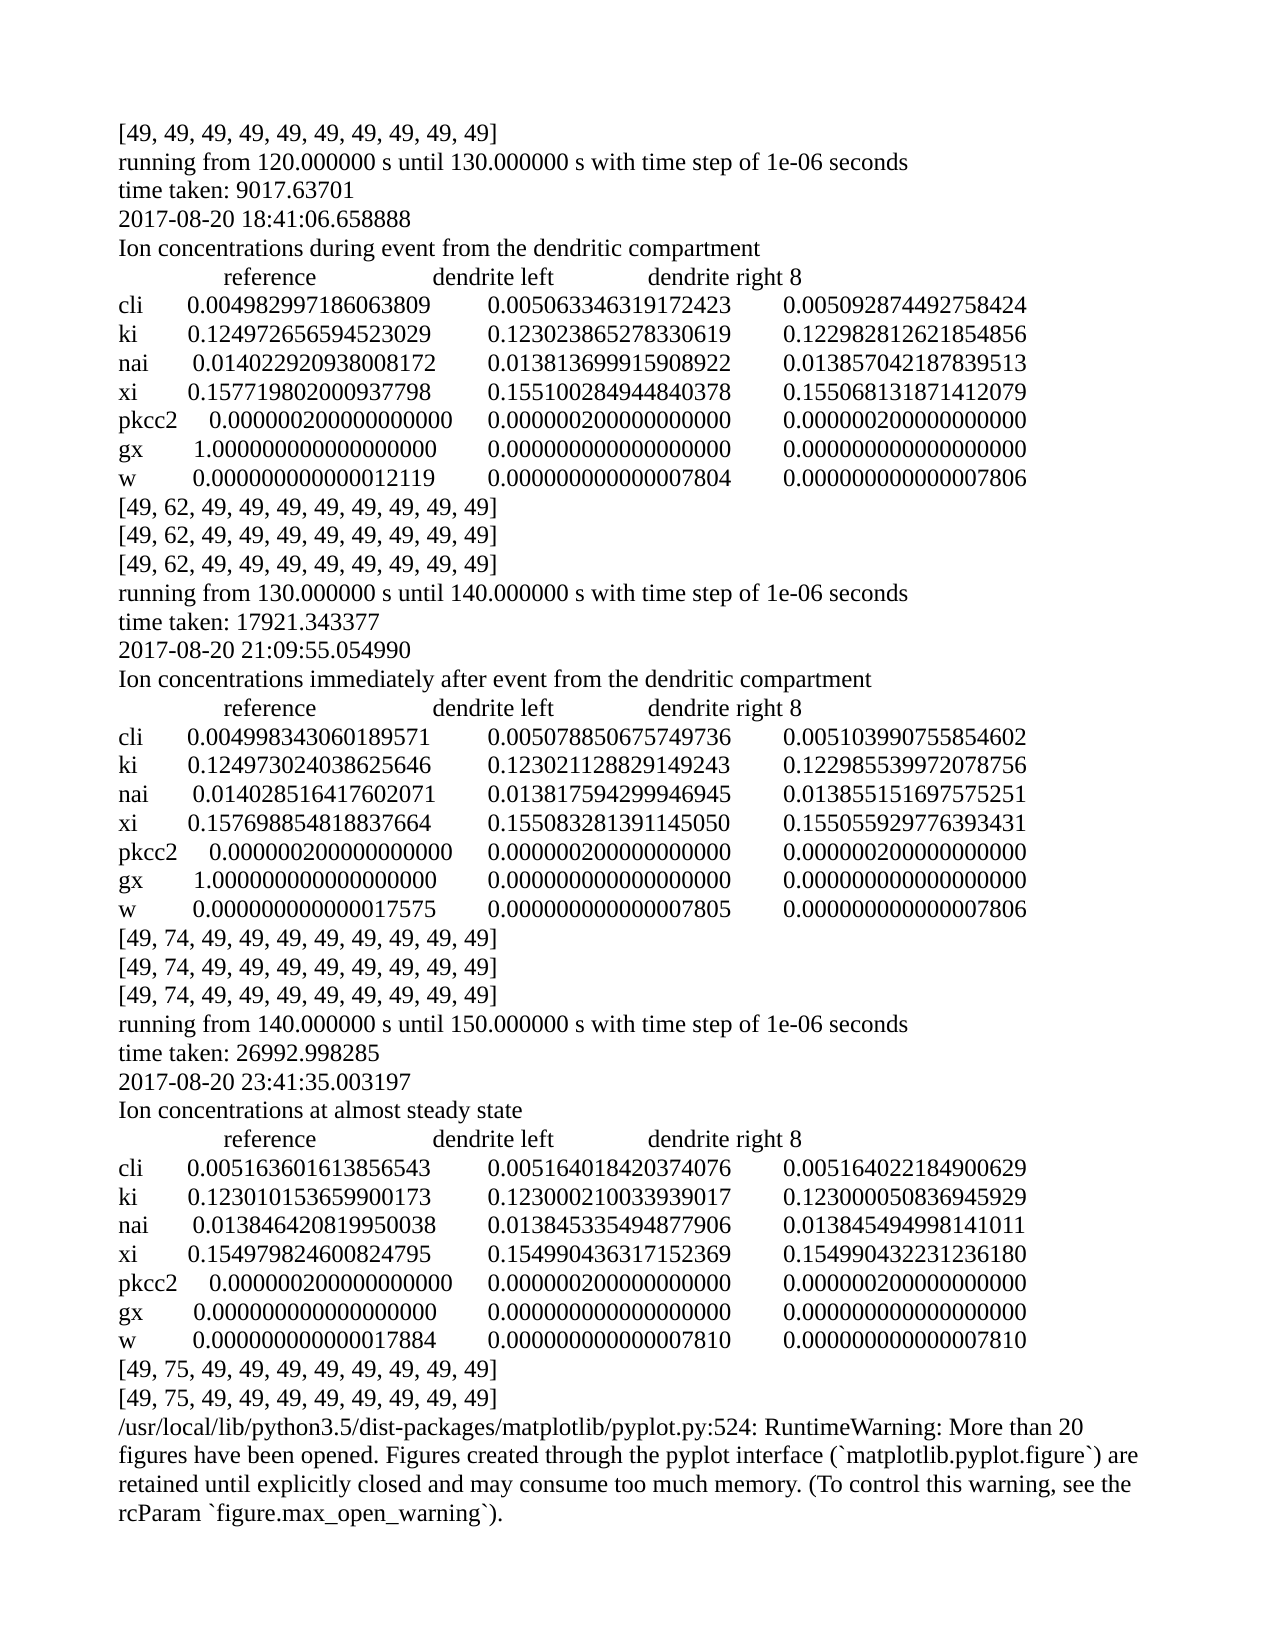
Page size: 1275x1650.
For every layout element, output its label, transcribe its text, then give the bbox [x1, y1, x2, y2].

text gx 1.000000000000000000 0.000000000000000000 0.000000000000000000 [118, 866, 1157, 894]
text reference dendrite left dendrite right 8 [118, 1124, 1157, 1153]
text 2017-08-20 23:41:35.003197 [118, 1067, 1157, 1096]
text nai 0.013846420819950038 0.013845335494877906 0.013845494998141011 [118, 1211, 1157, 1239]
text [49, 62, 49, 49, 49, 49, 49, 49, 49, 49] [118, 521, 1157, 549]
text reference dendrite left dendrite right 8 [118, 262, 1157, 291]
text pkcc2 0.000000200000000000 0.000000200000000000 0.000000200000000000 [118, 406, 1157, 434]
text [49, 75, 49, 49, 49, 49, 49, 49, 49, 49] [118, 1354, 1157, 1383]
text time taken: 26992.998285 [118, 1038, 1157, 1067]
text running from 140.000000 s until 150.000000 s with time step of 1e-06 seconds [118, 1009, 1157, 1038]
text nai 0.014028516417602071 0.013817594299946945 0.013855151697575251 [118, 779, 1157, 808]
text ki 0.124973024038625646 0.123021128829149243 0.122985539972078756 [118, 751, 1157, 779]
text 2017-08-20 18:41:06.658888 [118, 204, 1157, 233]
text w 0.000000000000012119 0.000000000000007804 0.000000000000007806 [118, 463, 1157, 492]
text [49, 74, 49, 49, 49, 49, 49, 49, 49, 49] [118, 923, 1157, 952]
text 2017-08-20 21:09:55.054990 [118, 636, 1157, 664]
text xi 0.154979824600824795 0.154990436317152369 0.154990432231236180 [118, 1239, 1157, 1268]
text running from 130.000000 s until 140.000000 s with time step of 1e-06 seconds [118, 578, 1157, 607]
text gx 0.000000000000000000 0.000000000000000000 0.000000000000000000 [118, 1297, 1157, 1326]
text cli 0.005163601613856543 0.005164018420374076 0.005164022184900629 [118, 1153, 1157, 1182]
text [49, 49, 49, 49, 49, 49, 49, 49, 49, 49] [118, 118, 1157, 147]
text nai 0.014022920938008172 0.013813699915908922 0.013857042187839513 [118, 348, 1157, 377]
text [49, 74, 49, 49, 49, 49, 49, 49, 49, 49] [118, 952, 1157, 981]
text running from 120.000000 s until 130.000000 s with time step of 1e-06 seconds [118, 147, 1157, 176]
text cli 0.004998343060189571 0.005078850675749736 0.005103990755854602 [118, 722, 1157, 751]
text w 0.000000000000017884 0.000000000000007810 0.000000000000007810 [118, 1326, 1157, 1354]
text xi 0.157698854818837664 0.155083281391145050 0.155055929776393431 [118, 808, 1157, 837]
text cli 0.004982997186063809 0.005063346319172423 0.005092874492758424 [118, 291, 1157, 319]
text w 0.000000000000017575 0.000000000000007805 0.000000000000007806 [118, 894, 1157, 923]
text ki 0.123010153659900173 0.123000210033939017 0.123000050836945929 [118, 1182, 1157, 1211]
text pkcc2 0.000000200000000000 0.000000200000000000 0.000000200000000000 [118, 837, 1157, 866]
text Ion concentrations at almost steady state [118, 1096, 1157, 1124]
text [49, 62, 49, 49, 49, 49, 49, 49, 49, 49] [118, 549, 1157, 578]
text time taken: 9017.63701 [118, 176, 1157, 204]
text reference dendrite left dendrite right 8 [118, 693, 1157, 722]
text xi 0.157719802000937798 0.155100284944840378 0.155068131871412079 [118, 377, 1157, 406]
text [49, 74, 49, 49, 49, 49, 49, 49, 49, 49] [118, 981, 1157, 1009]
text [49, 62, 49, 49, 49, 49, 49, 49, 49, 49] [118, 492, 1157, 521]
text Ion concentrations immediately after event from the dendritic compartment [118, 664, 1157, 693]
text pkcc2 0.000000200000000000 0.000000200000000000 0.000000200000000000 [118, 1268, 1157, 1297]
text /usr/local/lib/python3.5/dist-packages/matplotlib/pyplot.py:524: RuntimeWarning: More than 20 figures have been opened. Figures created through the pyplot interface (`matplotlib.pyplot.figure`) are retained until explicitly closed and may consume too much memory. (To control this warning, see the rcParam `figure.max_open_warning`). [118, 1412, 1157, 1527]
text time taken: 17921.343377 [118, 607, 1157, 636]
text Ion concentrations during event from the dendritic compartment [118, 233, 1157, 262]
text [49, 75, 49, 49, 49, 49, 49, 49, 49, 49] [118, 1383, 1157, 1412]
text gx 1.000000000000000000 0.000000000000000000 0.000000000000000000 [118, 434, 1157, 463]
text ki 0.124972656594523029 0.123023865278330619 0.122982812621854856 [118, 319, 1157, 348]
